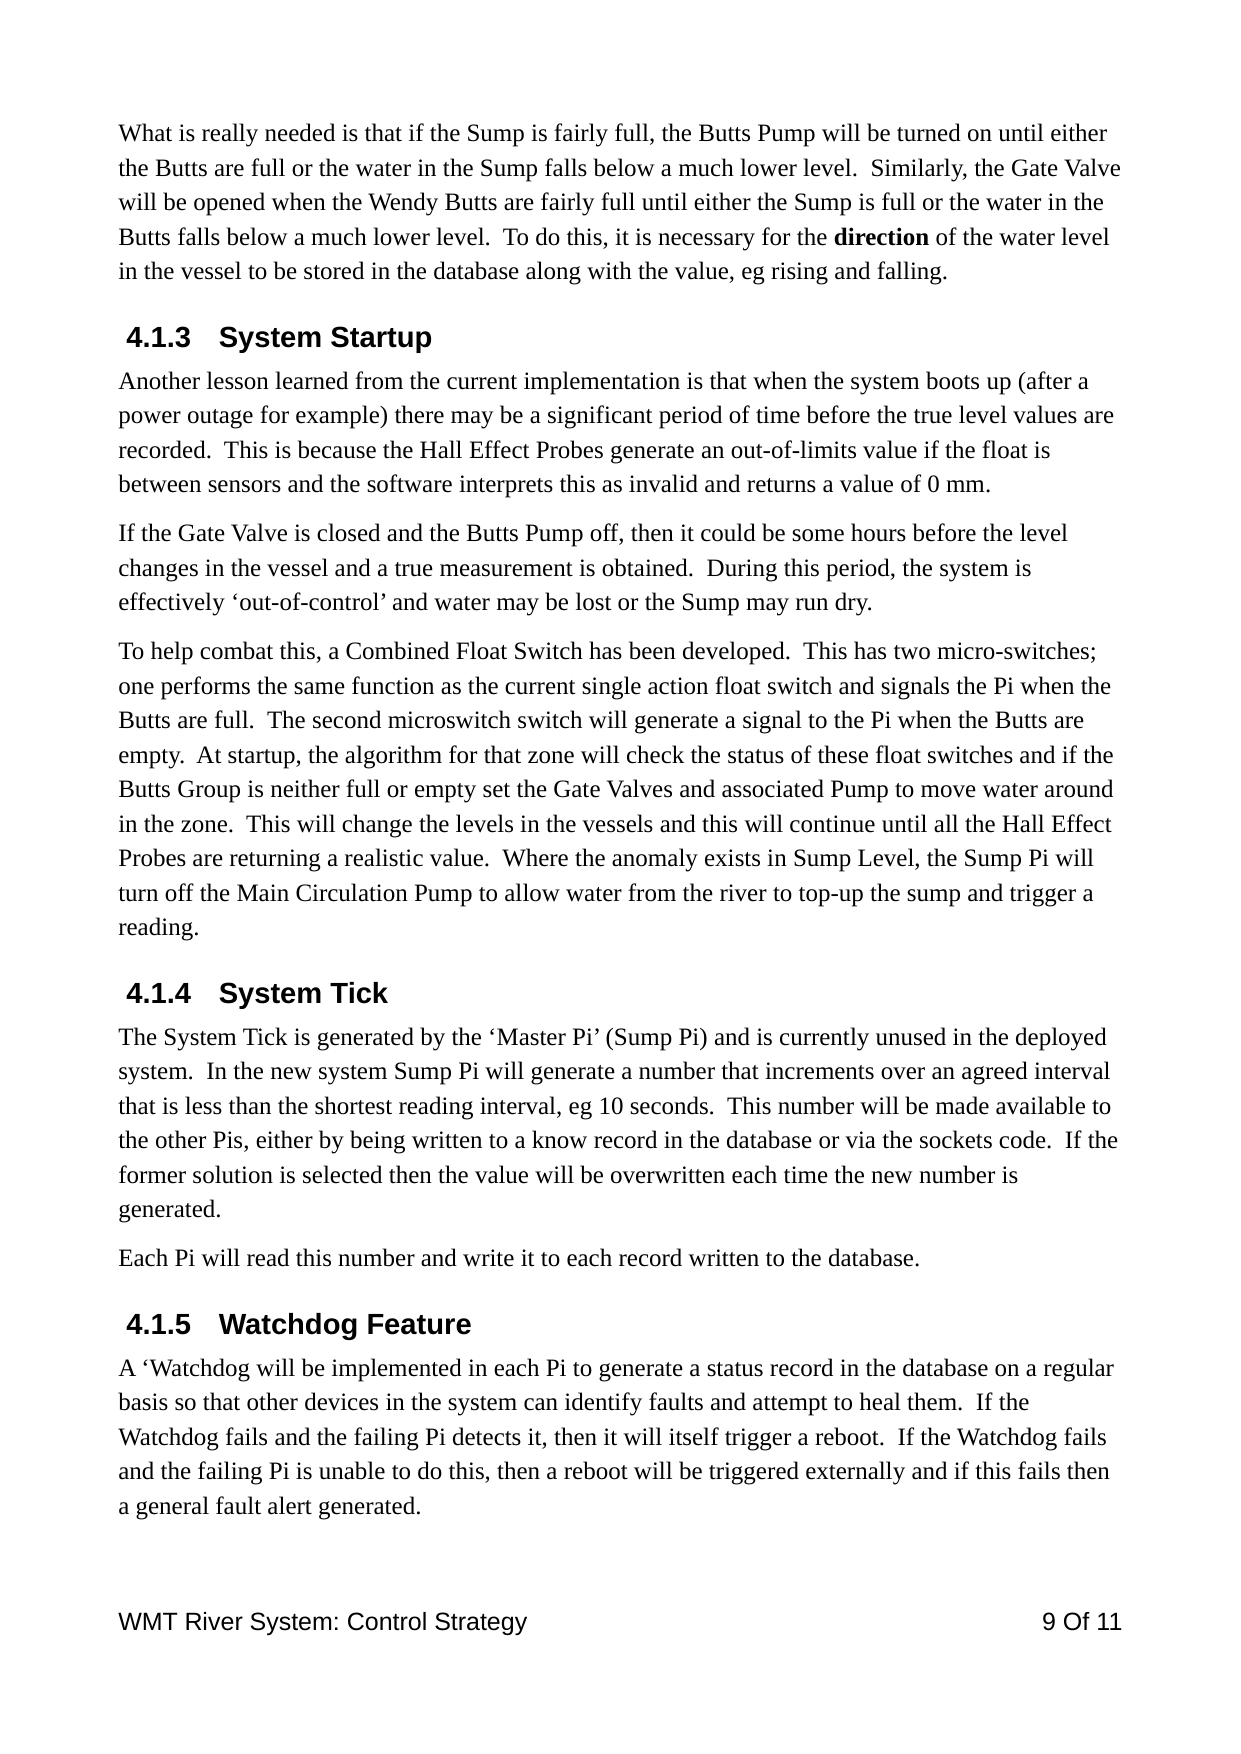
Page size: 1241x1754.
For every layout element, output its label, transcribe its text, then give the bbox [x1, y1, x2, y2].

text Each Pi will read this number and write it to each record written to the database. [118, 1243, 1122, 1272]
text What is really needed is that if the Sump is fairly full, the Butts Pump will be turned on until either the Butts are full or the water in the Sump falls below a much lower level. Similarly, the Gate Valve will be opened when the Wendy Butts are fairly full until either the Sump is full or the water in the Butts falls below a much lower level. To do this, it is necessary for the direction of the water level in the vessel to be stored in the database along with the value, eg rising and falling. [118, 118, 1122, 285]
text To help combat this, a Combined Float Switch has been developed. This has two micro-switches; one performs the same function as the current single action float switch and signals the Pi when the Butts are full. The second microswitch switch will generate a signal to the Pi when the Butts are empty. At startup, the algorithm for that zone will check the status of these float switches and if the Butts Group is neither full or empty set the Gate Valves and associated Pump to move water around in the zone. This will change the levels in the vessels and this will continue until all the Hall Effect Probes are returning a realistic value. Where the anomaly exists in Sump Level, the Sump Pi will turn off the Main Circulation Pump to allow water from the river to top-up the sump and trigger a reading. [118, 636, 1122, 941]
subtitle Watchdog Feature [118, 1307, 1122, 1340]
text Another lesson learned from the current implementation is that when the system boots up (after a power outage for example) there may be a significant period of time before the true level values are recorded. This is because the Hall Effect Probes generate an out-of-limits value if the float is between sensors and the software interprets this as invalid and returns a value of 0 mm. [118, 366, 1122, 498]
text A ‘Watchdog will be implemented in each Pi to generate a status record in the database on a regular basis so that other devices in the system can identify faults and attempt to heal them. If the Watchdog fails and the failing Pi detects it, then it will itself trigger a reboot. If the Watchdog fails and the failing Pi is unable to do this, then a reboot will be triggered externally and if this fails then a general fault alert generated. [118, 1353, 1122, 1519]
subtitle System Tick [118, 976, 1122, 1009]
text If the Gate Valve is closed and the Butts Pump off, then it could be some hours before the level changes in the vessel and a true measurement is obtained. During this period, the system is effectively ‘out-of-control’ and water may be lost or the Sump may run dry. [118, 518, 1122, 616]
subtitle System Startup [118, 320, 1122, 353]
text The System Tick is generated by the ‘Master Pi’ (Sump Pi) and is currently unused in the deployed system. In the new system Sump Pi will generate a number that increments over an agreed interval that is less than the shortest reading interval, eg 10 seconds. This number will be made available to the other Pis, either by being written to a know record in the database or via the sockets code. If the former solution is selected then the value will be overwritten each time the new number is generated. [118, 1022, 1122, 1223]
